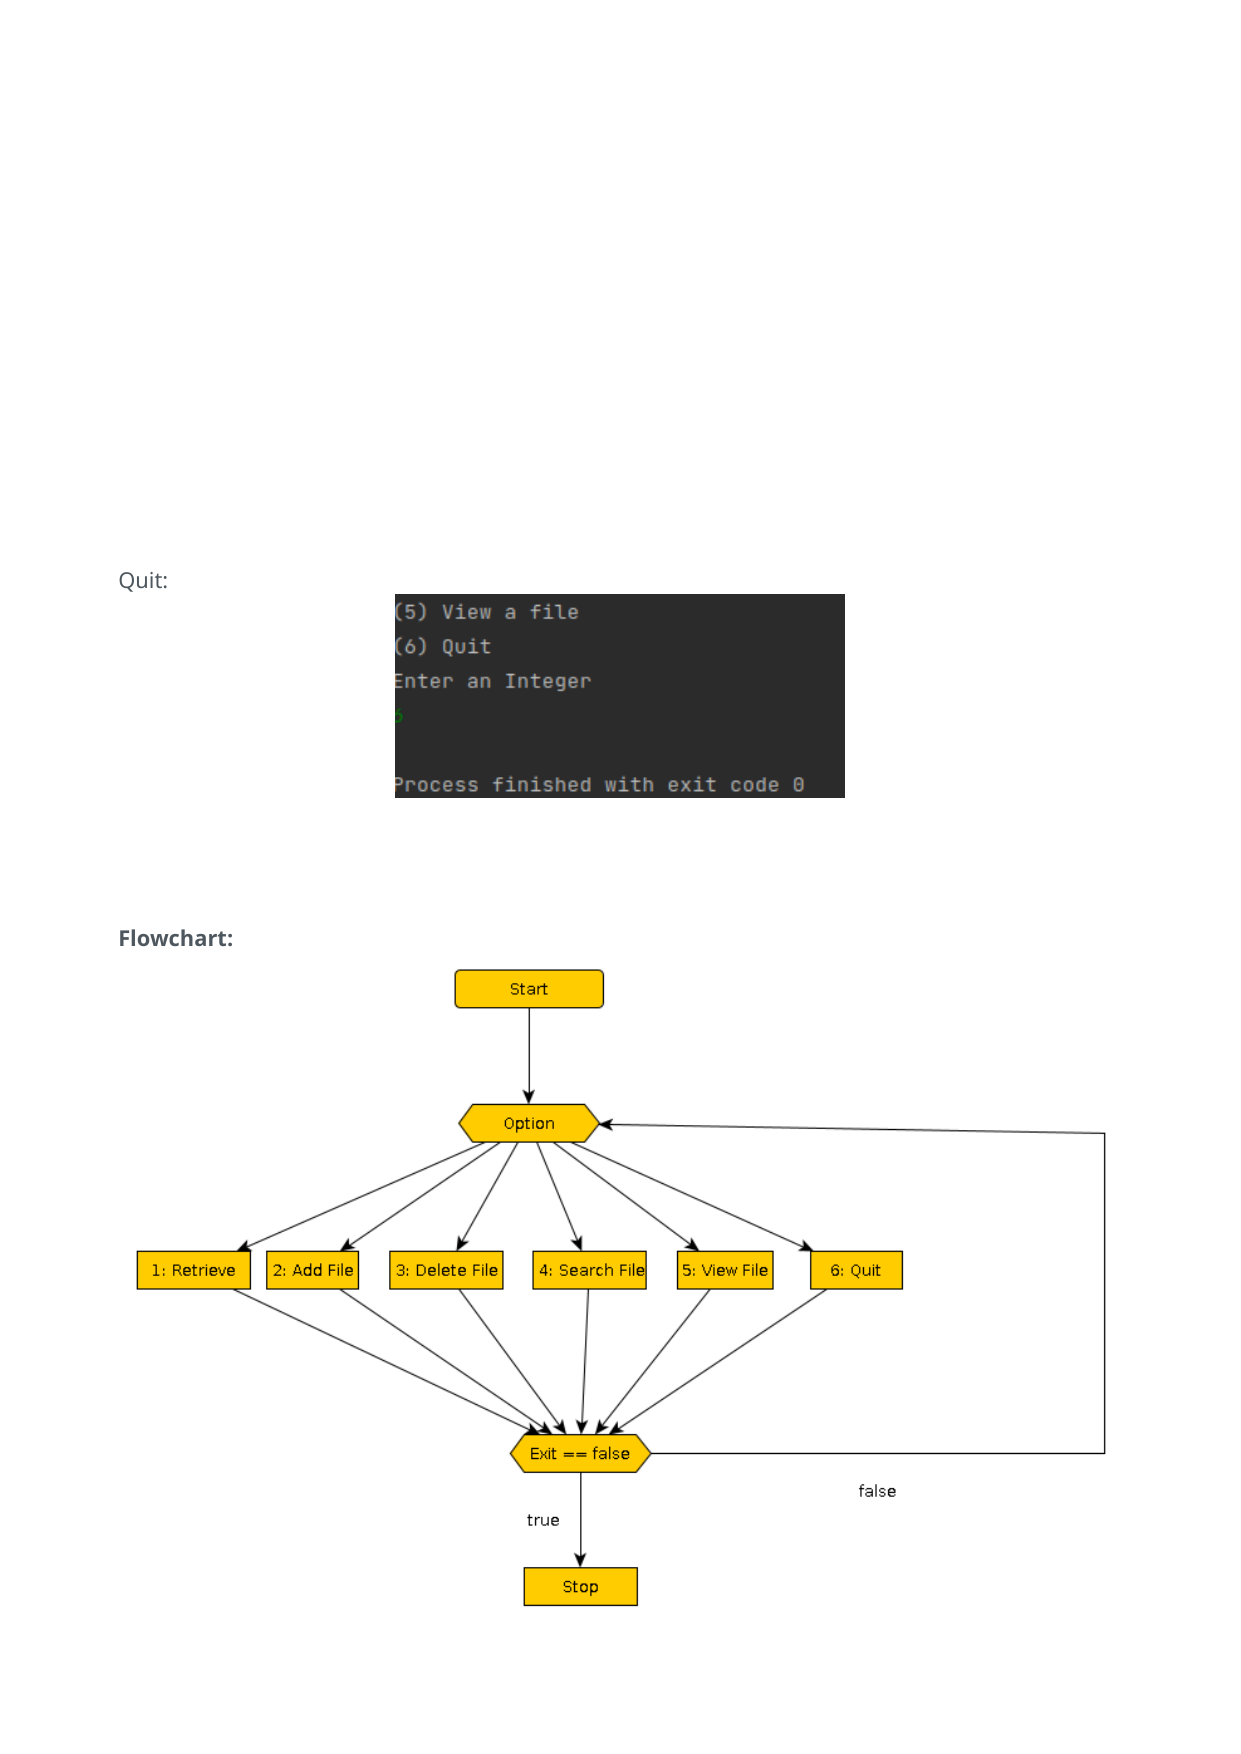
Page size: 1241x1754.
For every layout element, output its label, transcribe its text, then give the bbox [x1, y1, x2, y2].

picture [395, 594, 845, 798]
text Flowchart: [118, 922, 1122, 952]
picture [118, 952, 1123, 1625]
text Quit: [118, 565, 1122, 595]
